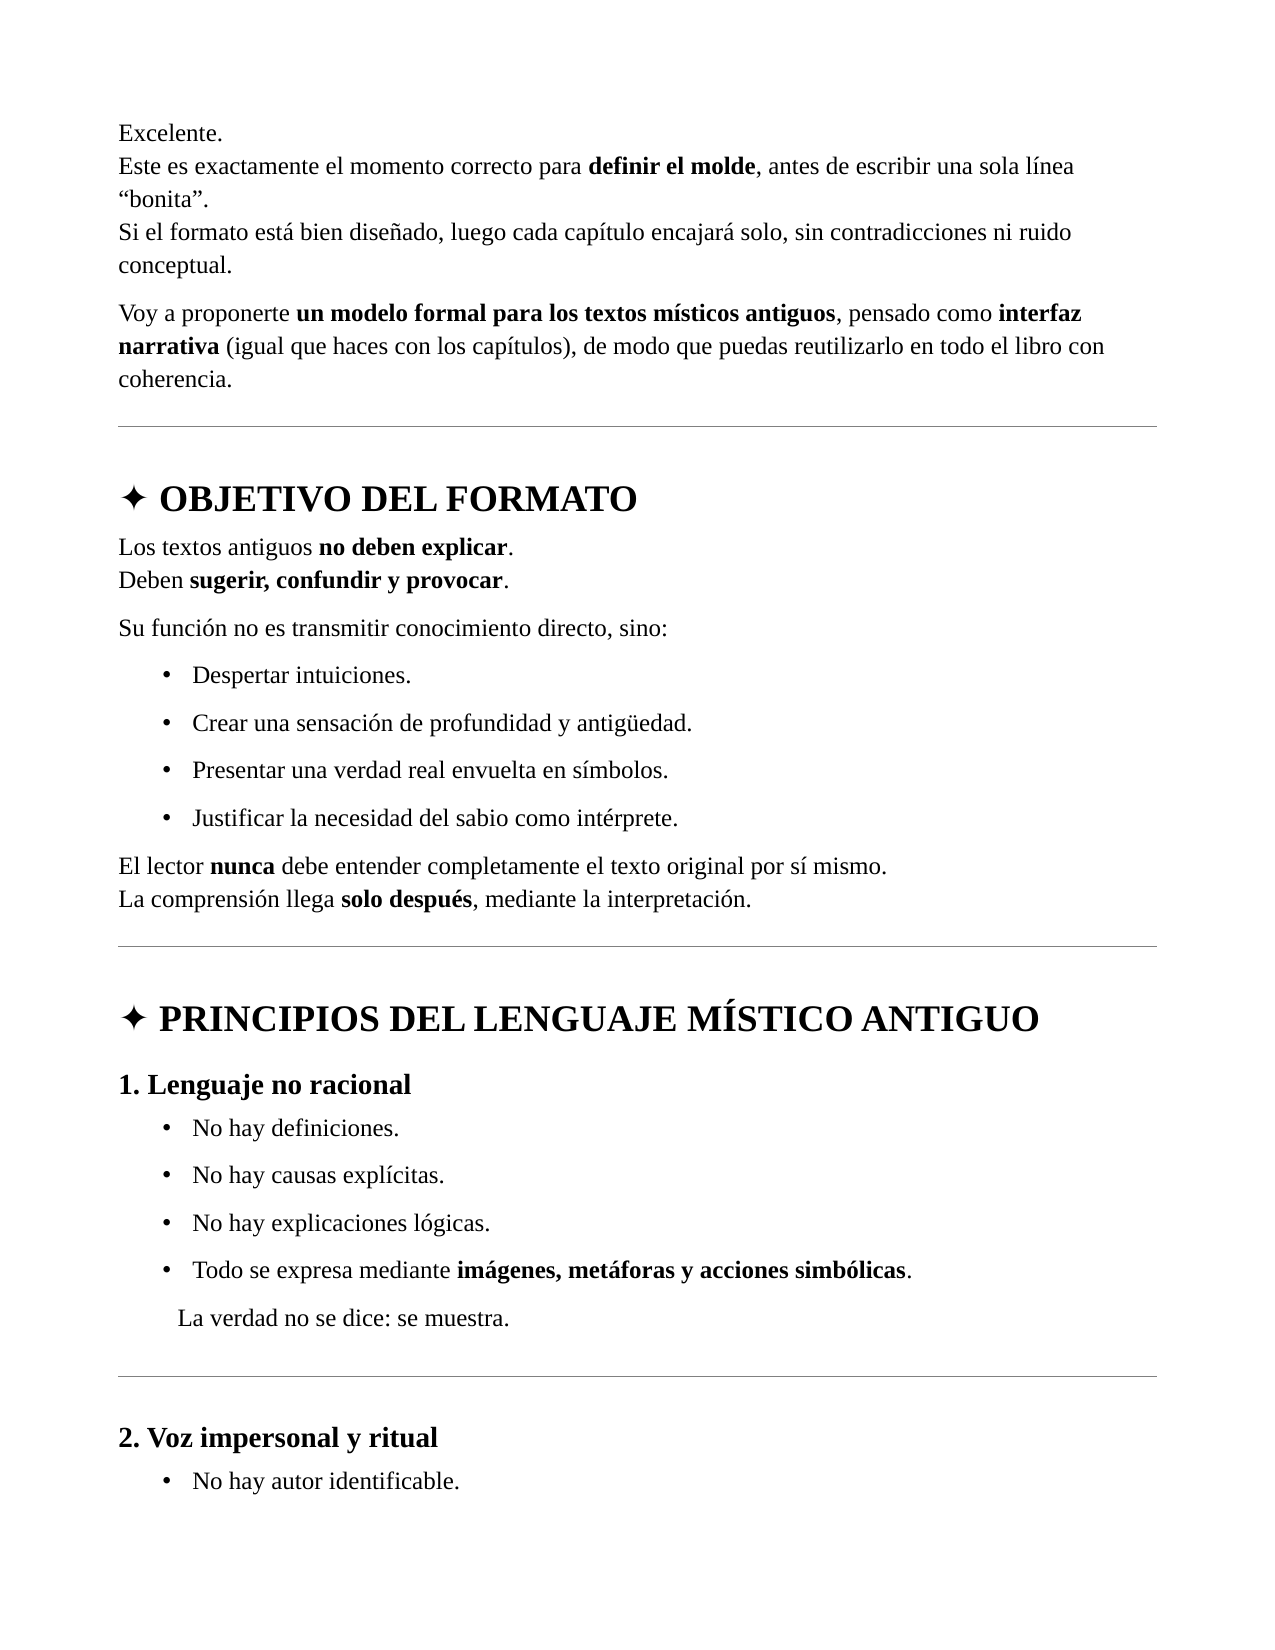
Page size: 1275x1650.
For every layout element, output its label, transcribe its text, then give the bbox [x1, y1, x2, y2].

list Despertar intuiciones. [162, 660, 1157, 689]
list No hay autor identificable. [162, 1466, 1157, 1495]
text Excelente. Este es exactamente el momento correcto para definir el molde, antes de escribir una sola línea “bonita”. Si el formato está bien diseñado, luego cada capítulo encajará solo, sin contradicciones ni ruido conceptual. [118, 118, 1157, 279]
list Justificar la necesidad del sabio como intérprete. [162, 803, 1157, 832]
subtitle 2. Voz impersonal y ritual [118, 1420, 1157, 1454]
list No hay explicaciones lógicas. [162, 1208, 1157, 1237]
text Los textos antiguos no deben explicar. Deben sugerir, confundir y provocar. [118, 532, 1157, 594]
list Crear una sensación de profundidad y antigüedad. [162, 708, 1157, 737]
list Presentar una verdad real envuelta en símbolos. [162, 756, 1157, 784]
list Todo se expresa mediante imágenes, metáforas y acciones simbólicas. [162, 1256, 1157, 1284]
list No hay causas explícitas. [162, 1160, 1157, 1189]
text Voy a proponerte un modelo formal para los textos místicos antiguos, pensado como interfaz narrativa (igual que haces con los capítulos), de modo que puedas reutilizarlo en todo el libro con coherencia. [118, 298, 1157, 393]
text El lector nunca debe entender completamente el texto original por sí mismo. La comprensión llega solo después, mediante la interpretación. [118, 851, 1157, 913]
text La verdad no se dice: se muestra. [177, 1303, 1098, 1332]
subtitle 1. Lenguaje no racional [118, 1067, 1157, 1100]
text Su función no es transmitir conocimiento directo, sino: [118, 613, 1157, 642]
list No hay definiciones. [162, 1113, 1157, 1142]
subtitle ✦ OBJETIVO DEL FORMATO [118, 477, 1157, 520]
subtitle ✦ PRINCIPIOS DEL LENGUAJE MÍSTICO ANTIGUO [118, 997, 1157, 1040]
